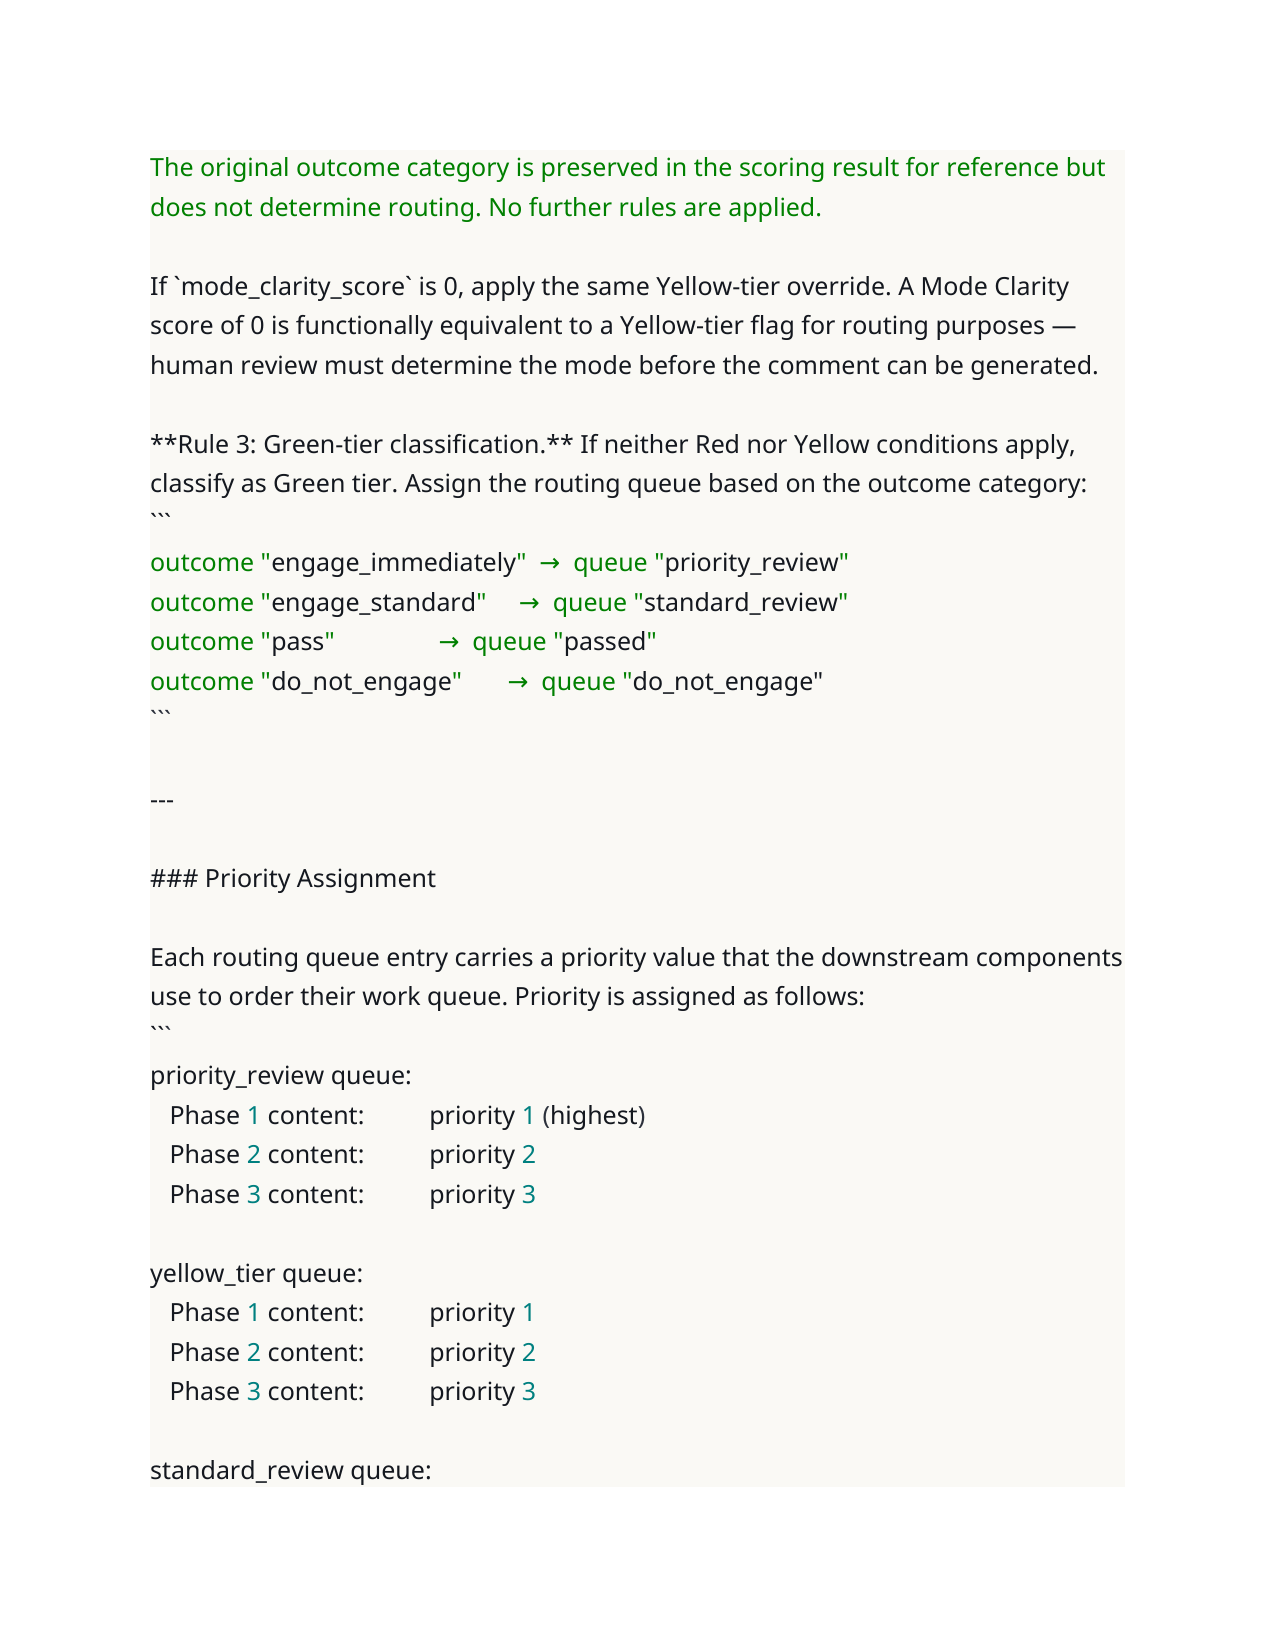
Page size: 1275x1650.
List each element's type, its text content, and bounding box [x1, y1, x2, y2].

text SELECT * FROM discovery_queue WHERE status = 'pending_scoring' ORDER BY CASE timing_phase WHEN 'phase_1' THEN 1 WHEN 'phase_2' THEN 2 WHEN 'phase_3' THEN 3 ELSE 4 END ASC, CASE WHEN record->>'discovery_signals.category' = 'creator_watchlist' THEN 1 ELSE 2 END ASC, discovered_at ASC LIMIT 1 FOR UPDATE SKIP LOCKED ``` The `FOR UPDATE SKIP LOCKED` clause is critical. It acquires a row-level lock on the selected record and skips any records that are already locked by another process. This prevents two concurrent Scoring Component processes from picking up the same record simultaneously. In the prototype phase there is only one Scoring Component process, but the locking ensures correctness even if multiple processes run in the future and makes the system safe to scale. --- #### Handling an Empty Queue When the query returns no rows, the Queue Reader logs a `queue_empty` event (not an error — this is normal) and waits for the polling interval before querying again. It does not log `queue_empty` on every empty poll — it logs it once when the queue first becomes empty and then logs a `queue_non_empty` event when records return. Repeated `queue_empty` logs for every poll cycle produce noise that obscures real operational signals. --- #### Handling a Stale Phase Timing When the Queue Reader reads a record, the `timing_phase` field reflects the phase at the time the discovery system wrote the record. By the time the Scoring Component reads it, the content may have moved into a later phase — a Phase 1 record that sat in the queue for 7 hours is now in Phase 2. The Queue Reader must recalculate the current timing phase before passing the record to the Evaluation Engine. Use the same timing phase calculation logic defined in the Queue Writer section of the discovery documentation — content age from `content_created_at` to the current time, mapped to phase boundaries by content category. If the current timing phase is later than the recorded timing phase, update the `timing_phase` field in the record before evaluation and log a `phase_drift` event recording the original phase and the current phase. If the current phase is "expired" — the content is older than the maximum age window for its category — do not evaluate the record. Update the status to `"expired"`, log an `expired_before_scoring` event, and move to the next record. Do not route expired records to any review queue. --- #### Record Lock Timeout The row-level lock acquired by `FOR UPDATE SKIP LOCKED` is held until the database transaction completes. The transaction must complete — either by committing the scoring result or rolling back on failure — within a defined timeout period. If evaluation takes longer than expected and the lock is held for too long, other processes cannot pick up the record even though it is not being actively processed. Set a lock timeout of 120 seconds. This is generous — a full evaluation should complete in under 5 seconds under normal conditions. If evaluation has not completed within 120 seconds, roll back the transaction, log a `lock_timeout` critical error with the discovery_id, and move to the next record. The timed-out record reverts to `pending_scoring` status and will be picked up on the next polling cycle. --- ### Sub-Component 2: Evaluation Engine --- #### What the Evaluation Engine Does The Evaluation Engine receives a single discovery record from the Queue Reader and orchestrates the evaluation of all four scoring dimensions. It is the control layer — it does not contain any dimension-specific scoring logic itself, but it calls each Dimension Evaluator in the correct order, handles termination conditions, collects results, and passes them to the Composite Score Calculator. --- #### Evaluation Order and Termination Logic The Evaluation Engine calls dimension evaluators in this exact order. The order is not arbitrary — it is designed so that the most disqualifying conditions are checked first, terminating evaluation before wasted computation. **Step 1: Risk Level Evaluation.** Call the Risk Level Evaluator. Receive the score (0 or -3) and evaluation metadata. If the score is -3: immediately terminate evaluation. Do not call any other dimension evaluator. Pass the Risk Level result directly to the Tier Classifier with a Red-tier designation. The Composite Score Calculator is not called. Log the termination with the specific Red-tier trigger. If the score is 0: continue to Step 2. **Step 2: Engagement Potential Evaluation.** Call the Engagement Potential Evaluator. Receive the score (0, 1, 2, or 3) and evaluation metadata. If the score is 0: do not terminate evaluation. A score of 0 on Engagement Potential means the content has no meaningful engagement window — but the system still needs to know this forrouting purposes. Continue to Step 3. The composite score will be low enough to produce a Do Not Engage or Pass outcome regardless of other dimensions. If the score is 1, 2, or 3: continue to Step 3. **Step 3: Alex Angle Strength Evaluation.** Call the Alex Angle Strength Evaluator. Receive the score (0, 1, 2, or 3) and evaluation metadata. If the score is 0: terminate evaluation. An Alex Angle Strength score of 0 means no specific, genuine comment is possible. The Golden Rule of the voice document applies here — a comment that could appear on any video does not get posted. If no specific angle exists, do not engage regardless of all other scores. Pass the result to the Composite Score Calculator with the Alex Angle termination flag. The composite score is recorded as 0. Route to Do Not Engage. Log the termination. If the score is 1, 2, or 3: continue to Step 4. **Step 4: Mode Clarity Evaluation.** Call the Mode Clarity Evaluator. Receive the score (0, 1, or 2) and evaluation metadata. Pass all four dimension scores to the Composite Score Calculator. --- #### Evaluation Metadata Collection For each dimension, the Evaluation Engine collects not just the score but a metadata object describing how the score was determined. This metadata is stored in the discovery record's `scoring_result` field and is the primary input for the weekly feedback loop calibration review. Each dimension's evaluation metadata object contains: ``` dimension string "risk_level" | "engagement_potential" | "alex_angle_strength" | "mode_clarity" score integer The score assigned score_rationale string A brief, specific explanation of why this score was assigned. Not generic — must reference specific attributes of this content. Example: "Score 3 — Phase 1 timing, velocity ratio 4.2, Tier 1 creator, cross-platform trending" inputs_used object The specific fields from the discovery record that were used to determine this score termination_triggered boolean True if this dimension terminated evaluation termination_reason string If termination_triggered, the specific reason ``` The `score_rationale` field is the most important field in the evaluation metadata. It must be specific to the content being evaluated. Generic rationales — "content is engaging" or "risk is acceptable" — provide no calibration value. Specific rationales — "Score 2 — Phase 2 timing reduces from 3, velocity ratio 1.8 above threshold, single-platform only" — tell the weekly reviewer exactly why this score was assigned and whether the scoring logic is working as intended. --- #### Evaluation Timing Record the start time and end time of the full evaluation. Store the elapsed time in the scoring result metadata. This data identifies whether any dimension's evaluation is consistently slower than expected, which would point to a performance problem in that evaluator. Target evaluation time: under 2 seconds for the full four-dimension evaluation. If any single evaluation takes over 5 seconds, log a performance warning with the discovery_id and the dimension that was slow. --- ### Sub-Component 3: Dimension Evaluators Each dimension evaluator is a separate, independent module. It receives the full discovery record as input and returns a score integer plus an evaluation metadata object as output. Dimension evaluators do not call each other, do not share state, and do not modify the discovery record. They only read from it and return a result. --- ## Dimension 1: Engagement Potential --- ### What Engagement Potential Measures Engagement Potential measures the likelihood that a comment posted on this content will be seen by a significant audience and generate handle clicks — users curious enough about the commenter to visit the MoneyLion profile. It is not a measure of content quality. It is not a measure of whether Alex should comment. It is a measure of the opportunity size: how many people will see the comment if it is posted, and how much runway remains in the content's engagement window. Engagement Potential answers one question: if Alex posts the perfect comment on this content right now, how many people are realistically going to see it? A piece of content can be perfect for Alex to comment on — specific angle, right mode, no risk — and still score low on Engagement Potential because the timing window has closed or the content never gained meaningful traction. That is not a failure of the scoring framework. That is the framework correctly identifying that the engagement opportunity has passed, even if the content itself was good. --- ### Scoring Criteria **Score 3 — High Engagement Potential** All of the following must be true for a score of 3: The content is in Phase 1 of its timing window (0–6 hours for cultural content, 0–24 hours for finance content). The velocity ratio is above 2.0 — the content is performing at more than double its velocity threshold. The comment section is active — at least 3 top comments have been captured in `discovery_signals.top_existing_comments`, indicating a live, engaged audience.At least one of the following amplifying signals is present: `discovery_signals.is_cross_platform` is true, `author.verified` is true, `author.follower_count` exceeds 500,000, or `discovery_signals.trending_topic` is populated. A score of 3 does not require all amplifying signals — any one of them qualifies. A score of 3 requires Phase 1 timing — Phase 2 content cannot score 3 regardless of velocity or amplifying signals. **Score 2 — Moderate Engagement Potential** Content scores 2 when it meets the threshold but not the criteria for a score of 3. Any of the following conditions produces a score of 2: Phase 1 content with velocity ratio between 1.0 and 2.0 and no amplifying signals. Phase 2 content with velocity ratio above 2.0 and at least one amplifying signal. Content from a Tier 1 or Tier 2 creator watchlist regardless of timing phase, as long as it is within the maximum age window and above the velocity threshold. **Score 1 — Low Engagement Potential** Content scores 1 when engagement is above the velocity threshold but the opportunity is limited. Any of the following conditions produces a score of 1: Phase 2 content with velocity ratio between 1.0 and 2.0 and no amplifying signals. Phase 3 content with velocity ratio above 2.0. Finance content within its 72-hour window but in Phase 3,where search-driven discovery means the comment section may still accumulate views over time. Content from Tier 3 creator watchlist. **Score 0 — No Engagement Potential** Content scores 0 in any of the following conditions: Content is in expired status — age exceeds the maximum window for its category. This should not occur if the Queue Reader's expiry check is working, but the evaluator must handle it defensively. Content has a velocity ratio below 1.0 — it did not pass the velocity threshold. This should not occur if the Filter Pipeline is working, but again the evaluator must handle it defensively. Content has null metrics and `metrics.metrics_available` is false — the velocity cannot be assessed. A score of 0 does not terminate evaluation — the Evaluation Engine continues to the next dimension. But a score of 0 here means the composite score cannot exceed 5 (maximum remaining scores: Alex Angle 3 + Mode Clarity 2 = 5), which produces an Engage Standard outcome at best. In practice, content with zero Engagement Potential almost never reaches Engage Standard because Alex Angle and Mode Clarity scores of 3 and 2 are not independently achievable on stale, low-velocity content. --- ### Inputs Used The Engagement Potential evaluator reads the following fields from the discovery record: ``` metrics.adjusted_velocity_score metrics.velocity_ratio metrics.velocity_threshold_used metrics.metrics_available timing_phase Current phase (recalculated by Queue Reader) content_age_at_discovery_hours From discovery record timing_window_remaining_hours Recalculated from current time discovery_signals.is_cross_platform discovery_signals.top_existing_comments (count of entries) discovery_signals.trending_topic discovery_signals.trending_volume discovery_signals.category author.follower_count author.verified author.watchlist_tier ``` --- ### Score Rationale Examples These examples show what a well-formed score_rationale looks like for this dimension. The weekly feedback loop reviewer uses these rationales to verify that scoring is working as intended. ``` Score 3 rationale example: "Score 3 — Phase 1 timing (2.4 hours old), velocity ratio 3.8, active comment section (5 comments captured), cross-platform signal present (trending on X and TikTok simultaneously)" Score 2 rationale example: "Score 2 — Phase 2 timing reduces from 3, velocity ratio 2.3 (above 2.0 but Phase 2 cap applies), Tier 1 watchlist creator" Score 1 rationale example: "Score 1 — Phase 3 finance content, velocity ratio 1.4, no amplifying signals, long-tail search visibility possible" Score 0 rationale example: "Score 0 — Content age 51 hours exceeds 48-hour maximum for trending_cultural category. Expired before evaluation." ``` --- ### Edge Cases **Null top_existing_comments.** If `discovery_signals.top_existing_comments` is an empty array — comment extraction failed or the content is too new to have comments — do not penalize the score for this. An empty comments array does not indicate an inactive comment section. It indicates a data gap. Treat the active comment section criterion as unknown rather than failed. A score of 3 is still possible if all other criteria are met. **Null author follower count.** TikTok discovery records commonly have null `author.follower_count` because the Research API does not return this field. When follower count is null, treat the follower count amplifying signal as absent — not as a 500K+ account and not as a sub-1000 account. The score is determined by the remaining criteria without the follower count signal. **Null velocity ratio.** Serper-sourced content with null metrics produces a null velocity ratio. Score 0 for Engagement Potential. Log the null metrics as the reason. **Creator watchlist content with expired timing.** Even Tier 1 creator watchlist content should not score above 0 if it is past the maximum age window. The Queue Reader's expiry check should catch this, but if an expired watchlist record reaches the evaluator, score 0 and log it. --- ## Dimension 2: Alex Angle Strength --- ### What Alex Angle Strength Measures Alex Angle Strength measures the quality and specificity of the comment Alex can write on this content. It is the most important dimension in the scoring framework because it is the dimension most directly connected to whether the agent produces value or produces noise. The Golden Rule from the voice document governs this entire dimension: a comment that could appear on any video does not get posted. Every score in this dimension is an evaluation of how specific, genuine, and inevitable the best possible comment on this content is. A score of 3 means the angle is so specific to this exact content that it could not have been written without watching it. A score of 0 means no such angle exists. Alex Angle Strength is also the only dimension with a hard termination condition. A score of 0 terminates evaluation and routes the record to Do Not Engage regardless of all other scores.This is the correct behavior. A high-velocity, Phase 1, perfectly safe piece of content with no genuine Alex angle is worth nothing — posting a generic comment on it actively damages the persona by making Alex look like a bot. --- ### What the Evaluator Is Actually Doing The Alex Angle Strength evaluator is performing a different kind of evaluation than the other three dimensions. Engagement Potential, Mode Clarity, and Risk Level evaluate objective,measurable attributes of the content — timing, velocity, keyword presence, sensitivity patterns. Alex Angle Strength evaluates something more subjective: the quality of a comment that does not exist yet. This means the evaluator cannot simply read a field from the discovery record and map it to a score. It must reason about the content — its text, its context, its comment section — and assess whether a specific, genuine, non-generic comment is achievable. For an AI agent doing this evaluation, the inputs are: the content text, the hashtags, the top existing comments, the keyword matches that triggered discovery, and the content category. Fromthese inputs the evaluator must determine whether a comment exists that is: specific to something in this content, something Alex would actually say in character, at a level that would make a human stop and read it rather than scroll past it, and not already said by an existing top comment. --- ### The Quality Ladder The voice document defines a quality ladder for comments. The Alex Angle Strength evaluator maps its score to this ladder. The evaluator's job is to assess what level on the quality ladder the best possible comment on this content could reach. The quality levels are described in the voice document. For scoring purposes, the mapping is: Level 5 (the best possible — genuinely unexpected, perfectly specific): achievable angle → Score 3 Level 4 (strong — specific and good, clearly Alex): achievable angle → Score 3 or 2 depending on how clearly specific it is Level 3 (acceptable — specific enough to not be generic, passes the Golden Rule): achievable angle → Score 2 Level 2 (marginal — technically non-generic but forgettable): achievable angle → Score 1 Level 1 (generic — could appear on any video): no specific angle → Score 0 --- ### Scoring Criteria **Score 3 — Strong Angle** The content contains a specific, identifiable moment, detail, or tension that creates a comment opportunity that is impossible to write without having actually read or watched this content. The angle is not constructed by forcing a finance lens onto irrelevant content — it arises naturally from what the content is about. The comment that corresponds to this angle would strike a reader as inevitable — of course that is the comment to write here. Signals that suggest a score of 3: The content text contains a specific detail, number, moment, or statement that Alex can respond to directly. The top existing comments show that the audience is already engaged with the specific aspect Alex would comment on — Alex's comment would join an active conversation rather than start one in a dead section. The content's category is finance_content and the keyword match is a Tier 1 direct-relevance term — the MoneyLion product or perspective is directly relevant to what is being discussed. The content has a clear emotional beat — frustration, surprise, relief, humor — that Alex can meet at the right register without manufacturing a connection. **Score 2 — Adequate Angle** A specific angle exists but it requires thought to construct. The comment is not immediately obvious but upon reflection it is genuinely specific to this content. The connection between the content and what Alex would say is real but not immediate. Signals that suggest a score of 2: The content is finance-adjacent (Tier 2 keyword match) and the finance angle is not the content's primary subject but is genuinely present. The content's topic is one where Alex has a recognizable perspective, but the specific execution of the comment requires creativity to find. The existing top comments show that the audience has already made some of the obvious observations — Alex needs to find a less obvious angle that is still specific. **Score 1 — Weak Angle** An angle technically exists but it is either generic, forced, or already said. The comment that corresponds to this angle would pass the Golden Rule test only narrowly — it references something specific to this content but it would not make anyone stop scrolling. Signals that suggest a score of 1: The best angle Alex could write is a finance pun or wordplay that references the content's topic but does not engage with its specific content. The keyword match is a Tier 2 finance-adjacent term and the connection to what Alex would say requires significant construction. Multiple existing top comments have already said what Alex would say — the angle exists but the space is occupied. **Score 0 — No Angle** No specific, genuine comment exists. Any comment Alex would write on this content would be generic — it could appear on a dozen other videos without being out of place. This triggers the hard termination. Signals that suggest a score of 0: The content is straightforward in a way that leaves no room for a specific observation — a cooking tutorial with a budget tip embedded, where the finance observation is too surface-level toproduce a non-generic comment. The content is from the Trending Loop and is cultural content (Mode 1) where the finance-person-at-a-party angle does not naturally arise from anything specific in the content. All possible angles have already been taken by top comments with thousands of likes. --- ### Inputs Used ``` content.text content.hashtags discovery_signals.top_existing_comments discovery_signals.keyword_matches discovery_signals.keyword_tier discovery_signals.category discovery_signals.source content_type platform author.watchlist_tier metrics.likes As a proxy for content quality/resonance metrics.comments High comment count suggests active discussion ``` --- ### The Top Comments Check The top existing comments are the most important input for Alex Angle Strength evaluation after the content text itself. Before assigning a score, the evaluator must check whether anyexisting top comments have already occupied the angle Alex would take. The check works as follows: for each top comment in `discovery_signals.top_existing_comments`, assess whether the comment's substance overlaps with the angle Alex would write. If a top comment with over 1,000 likes has already made the finance observation Alex would make, the angle is occupied. Reduce the score by 1 if the best angle is occupied by an existing top comment. Do not reduce below 1 — a score of 1 means the angle exists but is weak, which is accurate if the angle has been taken. A score of 0 means no angle exists at all, which is different from an angle that exists but has been taken. Log the top comment check result in the evaluation metadata: which comment (if any) was assessed as occupying the Alex angle, and whether a score reduction was applied. --- ### Score Rationale Examples ``` Score 3 rationale example: "Score 3 — Content is a salary transparency video where creator reveals $43K salary at age 29 and asks if they're behind. Specific detail (salary amount and age) creates a direct MoneyLion Credit Builder angle. No existing top comment addresses this specific observation. Level 4-5 angle achievable." Score 2 rationale example: "Score 2 — Finance-adjacent content (quiet quitting) where the financial implications of job change are present but secondary. Angle requires construction — not immediately obvious but genuinely specific. Existing top comment with 2,400 likes has already made the salary observation, requiring a less obvious angle." Score 1 rationale example: "Score 1 — Cultural content (workplace comedy) where finance lens is possible but thin. Best available angle is a wordplay on 'paycheck' that references the specific content but would not stop a scrolling reader." Score 0 rationale example: "Score 0 — High-velocity cooking content with no finance angle. Source tag is trending_cultural but content is a recipe tutorial with no specific detail that creates an Alex angle. Any comment would be generic. EVALUATION TERMINATED." ``` --- ### Edge Cases **Content with no text.** Some content — particularly Instagram Reels — may have minimal or no caption text. If `content.text` is null or under 10 characters, the evaluator must rely entirely on hashtags and top existing comments to assess angle strength. If those are also sparse, score 1 or 0 depending on whether the content category suggests an angle is possible. Log the sparse text as a factor in the rationale. **MoneyLion mentioned negatively.** If the keyword matches include a MoneyLion-specific term and the content text appears to discuss MoneyLion negatively, score 0 for Alex Angle Strength. Engaging with content that criticizes MoneyLion requires a carefully crafted human response, not an agent-generated comment. The Risk Level evaluator will also flag this content, but the Angle Strength evaluator should independently recognize this case and score accordingly. **Competitor content.** Content that matches competitor terms (Chime, SoFi, etc.) in Tier 1 is often a genuine Mode 2 engagement opportunity — Alex can add value to a conversation about a competitor's product. Score these based on whether a specific, non-generic MoneyLion-relevant angle exists in the content. Do not automatically score competitor content high or low — evaluate the specific angle available. --- ## Dimension 3: Mode Clarity --- ### What Mode Clarity Measures Mode Clarity measures how unambiguously the correct operating mode for Alex can be identified from this content. The voice document defines two modes: Mode 1 (the finance person at a party — engaged cultural participant who happens to work in finance) and Mode 2 (the knowledgeable friend — warm, practical financial guidance). Using the wrong mode on content is one of the most damaging errors the agent can make. Mode 2 warmth on content that calls for Mode 1 humor comes across as tone-deaf. Mode 1 humor on content where someone is expressing genuine financial anxiety comes across as dismissive and cold. Mode Clarity does not measure which mode is correct — it measures how clearly the correct mode can be identified. Content where the correct mode is obvious scores high. Content where the mode is ambiguous — where choosing incorrectly is a real risk — scores low. Content where the mode cannot be determined with confidence scores 0 and is flagged for human review. --- ### Scoring Criteria **Score 2 — Mode Unambiguous** The correct operating mode can be identified with full confidence. One of the following is true: The content has no finance angle whatsoever — it is pure cultural or entertainment content. Mode 1 is the only possible mode. Or: the content is unambiguously about personal finance — a salary reveal, a debt payoff journey, a credit score question. Mode 2 is the only appropriate mode. The key test for a score of 2: if a second evaluator looked at this content independently, they would reach the same mode conclusion without hesitation or qualification. **Score 1 — Mode Determinable With Confidence** The correct mode can be identified but it requires interpretation. The content is finance-adjacent but not primarily financial — workplace content, cost-of-living content, lifestyle content with financial undertones. The likely mode is Mode 1 but Mode 2 is not impossible. Or: the content discusses financial stress in a way that is primarily humorous rather than a genuine expression of distress — Mode 1 humor is probably right but Mode 2 warmth is not wrong. A score of 1 means the evaluator has determined a mode with reasonable confidence, but acknowledges that the determination required judgment rather than being self-evident. The mode is included in the scoring result with a confidence note. **Score 0 — Mode Indeterminate** The correct mode cannot be determined with confidence. The content sits directly on the line between the two modes in a way where choosing incorrectly carries meaningful risk. This triggers a human review flag — not a termination of evaluation, but an override that routes the record to the Yellow-tier queue regardless of the composite score. The clearest example from the voice document: content that expresses financial anxiety through humor. It is simultaneously funny about something serious. Mode 1 humor could be read as dismissive of real distress. Mode 2 warmth could be read as missing the joke. The risk of getting it wrong is high enough that a human must determine the mode before the comment is generated. A score of 0 on Mode Clarity does not terminate evaluation. The composite score is calculated including this 0. But the Tier Classifier treats a Mode Clarity score of 0 as a Yellow-tier flag that overrides the Green-tier classification regardless of the composite score. --- ### Mode Identification Logic The Mode Clarity evaluator determines mode using the following logic. This logic produces the mode determination that is stored in the scoring result and passed to the Comment Generation Component. **Step 1: Check content category.** If `discovery_signals.category` is "trending_cultural" or "viral_general" — Mode 1 is the default. Proceed to Step 3. If `discovery_signals.category` is "finance_content" or "creator_watchlist" — Mode 2 is the default. Proceed to Step 2. **Step 2: Check for humor indicators in finance content.** Finance content defaults to Mode 2, but finance content that is primarily comedic requires Mode 1. Check the content text for humor indicators: emoji commonly used in humorous contexts (💀 😭 💸 🤣), humor hashtags (#fyp content that references the comedy of the situation), explicit humor framing ("me when," "POV," "nobody:" formats). If strong humor indicators are present in finance content, reconsider Mode 2 as the default and assess Mode 1 as an alternative. If both modes are plausible after this check, score Mode Clarity 0. If Mode 2 remains clearly dominant after the humor check, score Mode Clarity 2. **Step 3: Check for financial distress in cultural content.** Cultural content defaults to Mode 1, but cultural content that reveals genuine financial distress — even when framed humorously — may warrant Mode 2 warmth. Check for distress signals: language suggesting real stress rather than performative humor ("I actually can't afford," "this isn't a joke," "genuinely scared"), comment section content showing others expressing real distress rather than laughing along. If genuine distress signals are present in cultural content, assess whether Mode 2 warmth is more appropriate than Mode 1 humor. If both are plausible, score Mode Clarity 0. If Mode 1 remains clearly appropriate, score Mode Clarity 2 or 1. --- ### Inputs Used ``` content.text content.hashtags discovery_signals.category discovery_signals.keyword_matches discovery_signals.keyword_tier discovery_signals.top_existing_comments content_type platform ``` --- ### Score Rationale Examples ``` Score 2 rationale example (Mode 1 unambiguous): "Score 2 — Trending cultural content (cat video with viral sound). Category is trending_cultural, no financial content whatsoever. Mode 1 is the only possible mode. Mode determination: Mode 1, confidence: high." Score 2 rationale example (Mode 2 unambiguous): "Score 2 — Salary transparency video, Tier 1 keyword match (salary reveal, what I make). Content is unambiguously about personal finance. No humor indicators that would suggest Mode 1. Mode determination: Mode 2, confidence: high." Score 1 rationale example: "Score 1 — Workplace comedy content (quiet quitting POV video). Category viral_general, Tier 2 keyword match. Content is primarily humor but has a financial undertone. Mode 1 is the likely mode but Mode 2 is not wrong. Mode determination: Mode 1, confidence: moderate." Score 0 rationale example: "Score 0 — Financial anxiety content presented through self-deprecating humor. Caption: 'me checking my bank account 💀💀💀' with comment section showing both laughing responses and genuine expressions of stress. Mode 1 risks being dismissive. Mode 2 risks missing the humor. Mode cannot be determined with confidence. YELLOW-TIER FLAG APPLIED." ``` --- ### Edge Cases **Content entirely in a foreign language with English hashtags.** The content text may be in a language other than English, but English finance hashtags triggered discovery. Mode cannot be reliably assessed without understanding the content text. Score Mode Clarity 0 and flag for human review. Note the language issue in the evaluation metadata. **Content where Mode 2 would require product-specific knowledge.** Some finance content requires Mode 2 but the specific financial topic is one where MoneyLion's product is not directly relevant — obscure investment instruments, tax law questions, real estate financing. Mode 2 warmth is still appropriate but the evaluator should note that the comment must be genuinely helpful rather than product-promotional. Score Mode Clarity 2 or 1 as normal — this is a guidance note for Comment Generation, not a Mode Clarity issue. --- ## Dimension 4: Risk Level --- ### What Risk Level Measures Risk Level measures the sensitivity, compliance, and reputational risk of engaging with this content. It is the only dimension with a negative score and the only dimension that can terminate evaluation entirely. A score of 0 means the content is appropriate to engage with from a risk perspective. A score of -1 means the content requires human review before any comment is posted. A score of -3 means the content is categorically off-limits. Risk Level is evaluated first in the Evaluation Engine because a score of -3 must terminate all further evaluation immediately. The other three dimensions are never evaluated on Red-tier content. --- ### The Three Tier System **Green Tier — Score 0** Content is low-risk. None of the Yellow or Red tier signals are present. The content is lighthearted, non-sensitive, non-controversial. No emotional weight that could make brand engagement inappropriate. No identity dimensions that are central to the content. No health, illness, or medical content. No political or legal content. No minors as the primary subject. No negative MoneyLion association. Green-tier content can be auto-posted (in Mode C) if all other scoring conditions are met. Human review is not required by risk considerations, though it may still be required by other routing rules. **Yellow Tier — Score -1** Content has elevated sensitivity that requires human judgment before posting. A Yellow-tier flag does not mean do not engage — it means do not engage without human review. The specific reason for the Yellow flag must be logged and presented to the human reviewer so they can make an informed decision. The following conditions produce a Yellow-tier flag. Any single condition is sufficient. Illness, injury, or health content, even when framed humorously. A video about someone's hospital bill is health content even if the creator is laughing about it. A video about medical debt is health content even though it is primarily about finances. Emotional vulnerability content — grief, loss, major life stress. Content where the creator or the comment section reveals genuine emotional distress that goes beyond financial anxiety into personal pain. Edgy or transgressive content where a misread of Alex's comment could cause offense. Content that is playing with social norms in a way that requires careful navigation. Content that names a specific company or employer in a potentially negative context. A video complaining about a specific employer's practices could be a trap for brand engagement. Social dynamics with a power imbalance — content about workplace harassment, discrimination, or abuse of power. Content from a creator with a known controversy in their history. A creator who has been involved in public controversy is higher risk even if the specific content being engaged with is benign. Content where the best Alex comment is bold or edgy in a way that could be misread. If the comment would be funny to most people but offensive to a meaningful minority, it requires human judgment. **Red Tier — Score -3** Content is categorically off-limits. A score of -3 is absolute and non-negotiable. The following conditions produce a Red-tier score. Any single condition is sufficient. Death of any person in any framing — including humorous framings like "RIP my bank account" should be assessed carefully, but content involving an actual person's death is always Red-tier regardless of how the creator frames it. Active mental health crisis — content involving self-harm, suicidal ideation, eating disorders, or substance abuse where the creator or subjects are in an active crisis rather than discussing these topics educationally. Genuine trauma — content about abuse, assault, violence, or other traumatic experiences. Contested political content — any content where a political figure, election, policy controversy, or partisan issue is the primary subject. Active news events — breaking news, disasters, crises, or rapidly developing situations. Minors as the primary subject of the content. Content where MoneyLion's presence would be read as exploitative — financial hardship content where a brand comment would come across as opportunistic. Content where MoneyLion is discussed negatively — complaints about the product, negative experiences, criticism of the brand. Content involving a direct competitor in a way that could create legal exposure — comparative advertising claims, false statements about competitors. Regulatory or legal matters in financial services — content about lawsuits, regulatory actions, compliance failures involving financial institutions. --- ### The Coarse Sensitivity Filter Relationship The Filter Pipeline's coarse sensitivity filter catches the most obvious Red-tier content before it reaches the Scoring Component. The Risk Level evaluator is not a duplicate of that filter — it is a more thorough evaluation that catches sensitivity patterns the coarse filter may have missed. The coarse filter applies simple pattern matching against a defined list of terms. The Risk Level evaluator applies judgment to the full content — including context, framing, comment section content, and creator history signals. Content that the coarse filter passes as acceptable may still receive a Yellow or Red-tier score from the Risk Level evaluator based on contextual signals the pattern match could not detect. --- ### Inputs Used ``` content.text content.hashtags discovery_signals.top_existing_comments Comment section tone is a risk signal discovery_signals.keyword_matches MoneyLion-specific matches require extra risk scrutiny discovery_signals.category author.username author.follower_count High-follower controversial creators carry higher risk platform content_type parse_errors Null fields may hide risk signals ``` --- ### Risk Evaluation Process The Risk Level evaluator applies checks in this order. The evaluator stops at the first Red-tier condition found. **Step 1: Red-tier check.** Evaluate the content against every Red-tier condition. Check the content text, hashtags, and top existing comments for signals of each condition. If any Red-tier condition is confirmed, assign score -3. Log the specific condition and the specific signal that triggered it. Terminate evaluation. **Step 2: Yellow-tier check.** If no Red-tier condition was found, evaluate against every Yellow-tier condition. Check for illness, emotional vulnerability, edginess, named companies, power imbalance, creator controversy, and bold angle risk. If any Yellow-tier condition is found, assign score -1. Log every Yellow-tier condition found — there may be more than one, and each must be presented to the human reviewer. Continue evaluation — Yellow-tier does not terminate. **Step 3: Green-tier confirmation.** If no Red or Yellow conditions were found, assign score 0. Log the confirmation that no risk signals were found. --- ### Score Rationale Examples ``` Score 0 rationale example: "Score 0 (Green) — Salary transparency content. No death/tragedy signals. No mental health crisis signals. No political content. No named company in negative context. No minor as primary subject. No MoneyLion negative mention. Creator has no flagged controversy history. Content is appropriate for engagement." Score -1 rationale example: "Score -1 (Yellow) — Medical debt content. Creator discusses hospital bill from recent surgery. Content involves health/ illness even though framing is financial. Human review required before comment is generated. Specific Yellow flag: health_illness_content." Score -3 rationale example: "Score -3 (Red) — Content involves active news event. Creator is posting live updates about a natural disaster affecting their community. Brand engagement is categorically inappropriate. EVALUATION TERMINATED." ``` --- ### Edge Cases **"RIP my savings account" and similar humor.** Humorous use of death-adjacent language in clearly financial contexts is a common social media pattern. The Risk Level evaluator must distinguish between this pattern (not Red-tier) and content where an actual person has died (always Red-tier). The key signal: is the death language applied to a person or to a financial concept? "RIP my paycheck after bills" is not Red-tier. "RIP [creator's relative's name]" is Red-tier. When genuinely ambiguous, default to Yellow-tier rather than Red-tier — human review will make the final determination. **Mental health discussed educationally vs. actively.** A creator discussing their past experience with financial stress and mental health as a recovered, reflective narrative is different from a creator in active crisis. The former may be Yellow-tier (emotional vulnerability). The latter is Red-tier (active mental health crisis). The signals: present tense vs. past tense, active distress indicators in the caption or comment section, crisis resources in the content. When ambiguous, default to Yellow-tier. **MoneyLion mentioned in passing.** If MoneyLion is mentioned briefly and neutrally in content that is primarily about something else — "I use MoneyLion for my cash advance" in a broader personal finance video — this is not a Red-tier MoneyLion negative mention. It is a high-priority Tier 1 keyword match. Evaluate it as such. Red-tier MoneyLion mentions are content where MoneyLion is the primary negative subject — complaints, bad experiences, criticism. --- ## Composite Score Calculator --- ### What the Composite Score Calculator Does The Composite Score Calculator receives the four dimension scores from the Evaluation Engine and produces a single composite score that determines the content's outcome category. It enforces the two termination conditions that the Evaluation Engine flagged — Red-tier termination and zero Alex Angle termination — and maps the composite score to one of the five outcome categories. --- ### The Calculation The composite score formula is: ``` composite_score = engagement_potential + alex_angle_strength + mode_clarity + risk_level ``` The maximum possible composite score is 8 (3 + 3 + 2 + 0). The minimum possible composite score before termination conditions is -3 (0 + 0 + 0 + (-3)). In practice, a Risk Level score of -3 terminates evaluation before the composite score is calculated, so the effective minimum composite score for any non-terminated record is 0. --- ### Termination Condition Enforcement Before calculating the composite score, the Calculator checks for the two termination flags set by the Evaluation Engine. **Red-tier termination flag.** If the Risk Level evaluator returned -3 and set the termination flag, the Calculator does not calculate a composite score. It assigns `composite_score: null`, `outcome: "red_tier"`, and passes immediately to the Tier Classifier. **Zero Alex Angle termination flag.** If the Alex Angle Strength evaluator returned 0 and set the termination flag, the Calculator assigns `composite_score: 0`, `outcome: "do_not_engage"`, and passes to the Tier Classifier. Note that the composite score is recorded as 0 here even though the Engagement Potential and Mode Clarity dimensions may have produced positive scores — the zero-angle termination overrides the composite calculation. --- ### Outcome Category Mapping After calculating the composite score, map it to an outcome category: ``` Composite score 7–8: outcome = "engage_immediately" Composite score 5–6: outcome = "engage_standard" Composite score 3–4: outcome = "pass" Composite score 0–2: outcome = "do_not_engage" Composite score null: outcome = "red_tier" (set by termination flag, not calculated) ``` These mappings are fixed. They are not configurable. Do not make them configurable — the outcome thresholds are defined in the voice document and changing them requires a deliberate voice document update, not a configuration change. --- ### Yellow-Tier Interaction A Yellow-tier flag from the Risk Level evaluator (-1 score) does not change the composite score mapping. The composite score is calculated normally with the -1 included. The outcome category is determined from the composite score normally. The Yellow-tier flag is passed to the Tier Classifier separately, where it overrides the routing destination regardless of the outcome category. This means a record with a composite score of 7 and a Yellow-tier flag receives outcome `"engage_immediately"` from the Calculator — but the Tier Classifier overrides the routing from the priority review queue to the Yellow-tier queue. The outcome category reflects the content's quality. The tier classification reflects the risk. Both are recorded in the scoring result. --- ### What the Calculator Produces The Calculator outputs the following, which it passes to the Tier Classifier: ``` composite_score float or null The calculated composite score outcome string One of the five outcome categories dimension_scores object All four dimension scores risk_level integer 0 or -1 or -3 engagement_potential integer 0, 1, 2, or 3 alex_angle_strength integer 0, 1, 2, or 3 mode_clarity integer 0, 1, or 2 termination_flags object red_tier_terminated boolean zero_angle_terminated boolean yellow_tier_flag boolean True if risk_level = -1 mode_determination string or null "mode_1" | "mode_2" | null (if Mode Clarity = 0) mode_confidence string or null "high" | "moderate" | null ``` --- ## Tier Classifier --- ### What the Tier Classifier Does The Tier Classifier receives the Calculator's output and produces the final tier classification and routing queue assignment. It is the last evaluation step before the Queue Router writes results to the database. The Tier Classifier applies three classification rules in order. **Rule 1: Red-tier classification.** If `red_tier_terminated` is true, classify as Red tier. Assign routing queue `"red_tier"`. No further rules are applied. **Rule 2: Yellow-tier override.** If `yellow_tier_flag` is true, classify as Yellow tier regardless of composite score and outcome. Assign routing queue `"yellow_tier"`. The original outcome category is preserved in the scoring result for reference but does not determine routing. No further rules are applied. If `mode_clarity_score` is 0, apply the same Yellow-tier override. A Mode Clarity score of 0 is functionally equivalent to a Yellow-tier flag for routing purposes — human review must determine the mode before the comment can be generated. **Rule 3: Green-tier classification.** If neither Red nor Yellow conditions apply, classify as Green tier. Assign the routing queue based on the outcome category: ``` outcome "engage_immediately" → queue "priority_review" outcome "engage_standard" → queue "standard_review" outcome "pass" → queue "passed" outcome "do_not_engage" → queue "do_not_engage" ``` --- ### Priority Assignment Each routing queue entry carries a priority value that the downstream components use to order their work queue. Priority is assigned as follows: ``` priority_review queue: Phase 1 content: priority 1 (highest) Phase 2 content: priority 2 Phase 3 content: priority 3 yellow_tier queue: Phase 1 content: priority 1 Phase 2 content: priority 2 Phase 3 content: priority 3 standard_review queue: Finance content, Phase 2: priority 2 Cultural content, Phase 2: priority 3 Phase 3 content: priority 4 All other queues: priority 5 (lowest) [150, 150, 1125, 1487]
